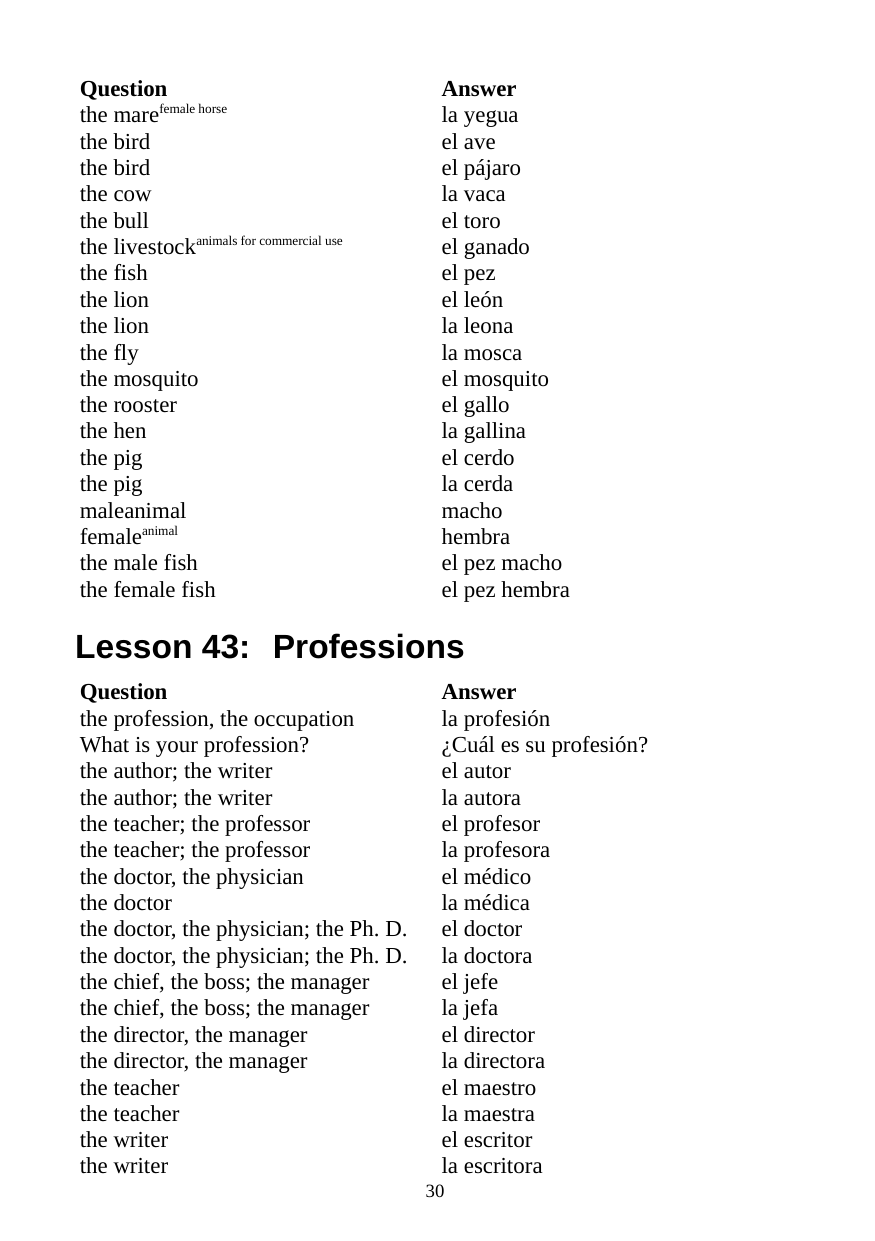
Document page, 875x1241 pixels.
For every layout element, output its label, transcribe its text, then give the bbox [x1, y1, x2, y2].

table_cell la mosca [437, 339, 799, 365]
table_cell the fish [75, 260, 437, 286]
table_cell la autora [437, 784, 799, 810]
table_cell the director, the manager [75, 1047, 437, 1073]
table_cell the lion [75, 312, 437, 338]
table_cell the bird [75, 128, 437, 154]
table_cell el gallo [437, 391, 799, 418]
table_cell hembra [437, 523, 799, 549]
table_cell el toro [437, 207, 799, 233]
table_cell el pez macho [437, 549, 799, 576]
table_cell the writer [75, 1126, 437, 1153]
table_cell el doctor [437, 915, 799, 942]
table_cell la vaca [437, 180, 799, 207]
table_header Question [75, 75, 437, 101]
table_cell el maestro [437, 1074, 799, 1100]
table_cell la doctora [437, 942, 799, 968]
table_cell macho [437, 497, 799, 523]
table_cell la profesión [437, 705, 799, 731]
table_cell la gallina [437, 418, 799, 444]
table_cell la directora [437, 1047, 799, 1073]
table_cell the doctor [75, 889, 437, 915]
table_cell the bird [75, 154, 437, 180]
table_cell the female fish [75, 576, 437, 602]
table_cell la cerda [437, 470, 799, 497]
table_cell the teacher [75, 1074, 437, 1100]
table_cell the teacher; the professor [75, 836, 437, 863]
table_cell the writer [75, 1153, 437, 1179]
table_cell the livestockanimals for commercial use [75, 233, 437, 259]
table_cell ¿Cuál es su profesión? [437, 731, 799, 757]
table_cell the doctor, the physician; the Ph. D. [75, 915, 437, 942]
table_cell la leona [437, 312, 799, 338]
table_cell the doctor, the physician; the Ph. D. [75, 942, 437, 968]
table_header Answer [437, 678, 799, 704]
table_cell el pez hembra [437, 576, 799, 602]
table_cell el pez [437, 260, 799, 286]
table_cell la médica [437, 889, 799, 915]
table_cell el autor [437, 757, 799, 784]
table_cell the profession, the occupation [75, 705, 437, 731]
table_cell the chief, the boss; the manager [75, 995, 437, 1021]
table_cell maleanimal [75, 497, 437, 523]
table_cell el escritor [437, 1126, 799, 1153]
table_cell What is your profession? [75, 731, 437, 757]
table_cell the teacher; the professor [75, 810, 437, 836]
table_cell the pig [75, 444, 437, 470]
table_cell el ave [437, 128, 799, 154]
table_cell the bull [75, 207, 437, 233]
table_cell the marefemale horse [75, 101, 437, 128]
table_cell the director, the manager [75, 1021, 437, 1047]
table_cell la maestra [437, 1100, 799, 1126]
subtitle Professions [75, 627, 799, 666]
table_cell el director [437, 1021, 799, 1047]
table_cell el cerdo [437, 444, 799, 470]
table_cell the chief, the boss; the manager [75, 968, 437, 994]
table_cell the author; the writer [75, 784, 437, 810]
table_cell el pájaro [437, 154, 799, 180]
table_cell el mosquito [437, 365, 799, 391]
table_cell the pig [75, 470, 437, 497]
table_cell la jefa [437, 995, 799, 1021]
table_cell la profesora [437, 836, 799, 863]
table_cell the cow [75, 180, 437, 207]
table_header Question [75, 678, 437, 704]
table_cell la yegua [437, 101, 799, 128]
table_cell el ganado [437, 233, 799, 259]
table_cell femaleanimal [75, 523, 437, 549]
table_cell the hen [75, 418, 437, 444]
table_header Answer [437, 75, 799, 101]
table_cell the teacher [75, 1100, 437, 1126]
table_cell the lion [75, 286, 437, 312]
table_cell the doctor, the physician [75, 863, 437, 889]
table_cell the author; the writer [75, 757, 437, 784]
table_cell el jefe [437, 968, 799, 994]
table_cell el profesor [437, 810, 799, 836]
table_cell the rooster [75, 391, 437, 418]
table_cell the fly [75, 339, 437, 365]
table_cell el león [437, 286, 799, 312]
table_cell el médico [437, 863, 799, 889]
table_cell the mosquito [75, 365, 437, 391]
table_cell the male fish [75, 549, 437, 576]
table_cell la escritora [437, 1153, 799, 1179]
